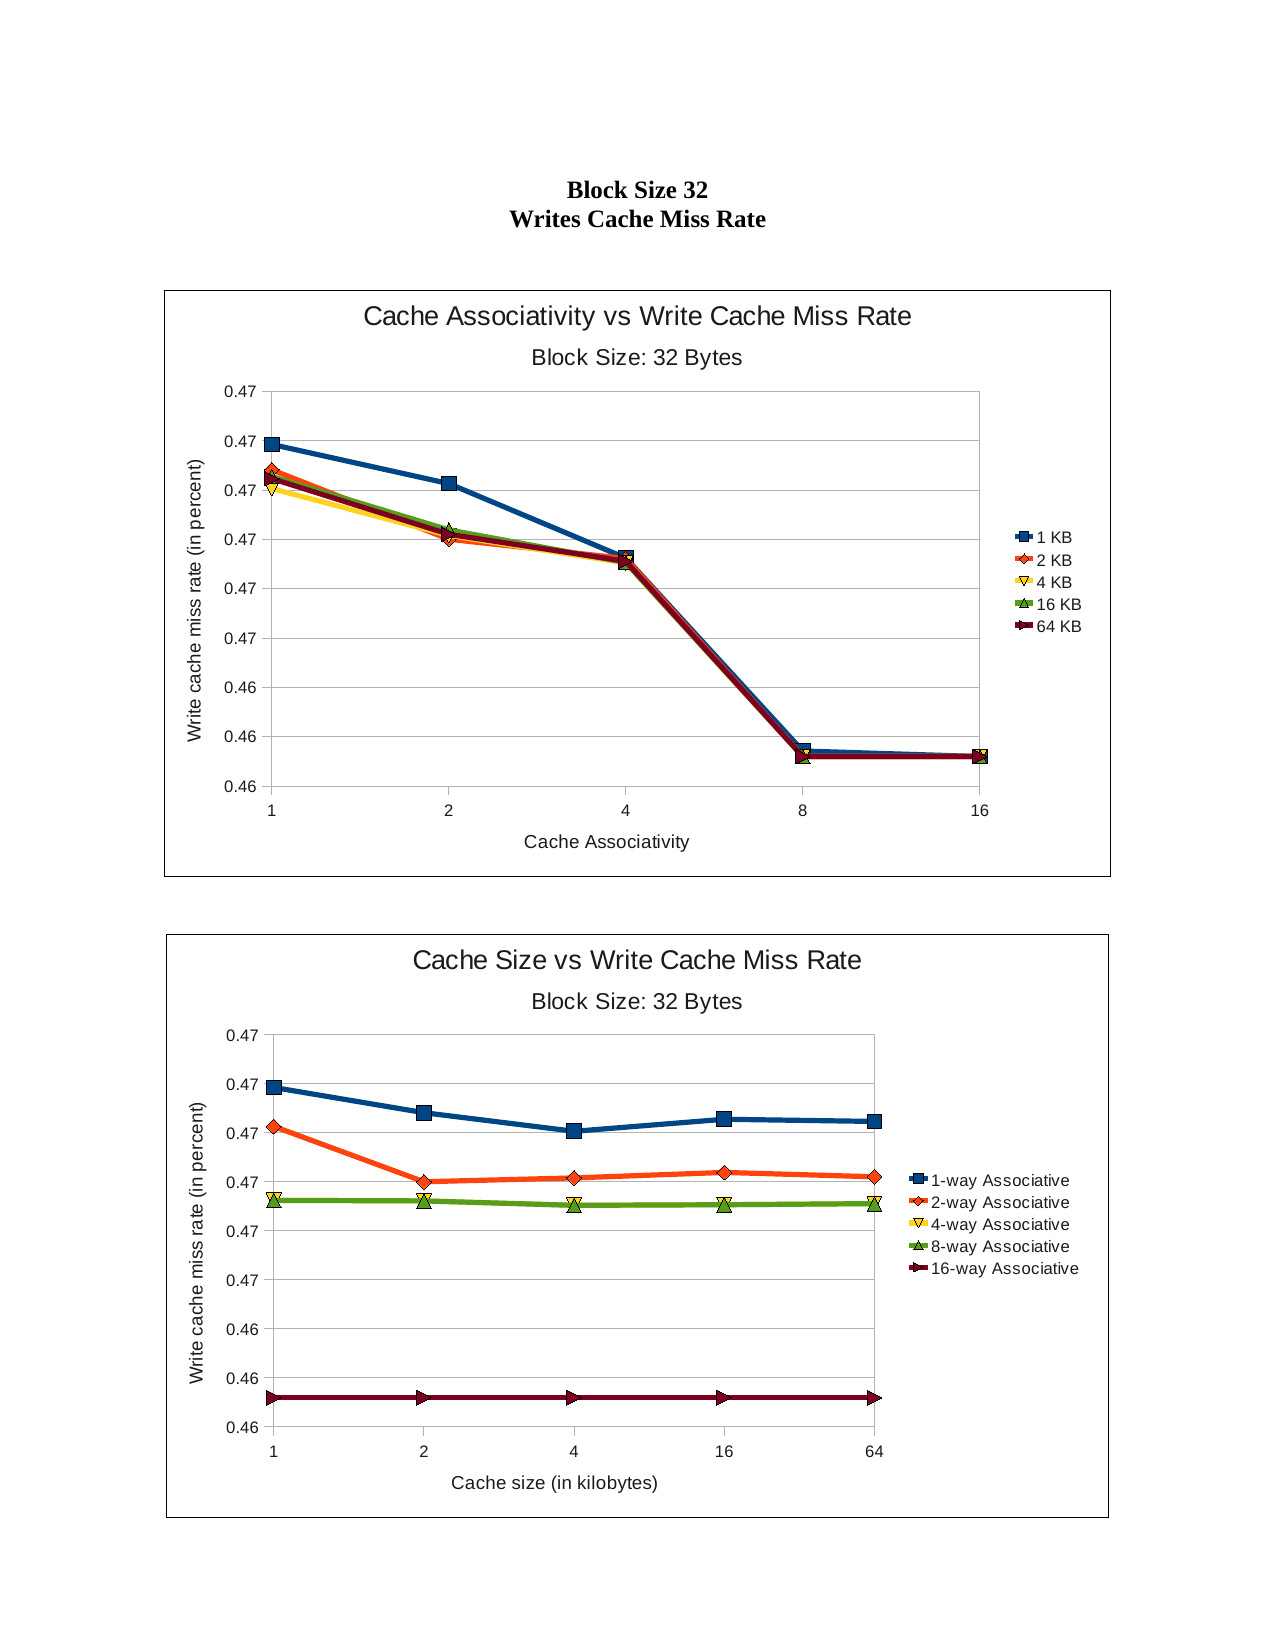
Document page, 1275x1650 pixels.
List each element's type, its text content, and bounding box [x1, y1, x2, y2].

text Block Size 32 [118, 176, 1157, 204]
text Writes Cache Miss Rate [118, 204, 1157, 233]
